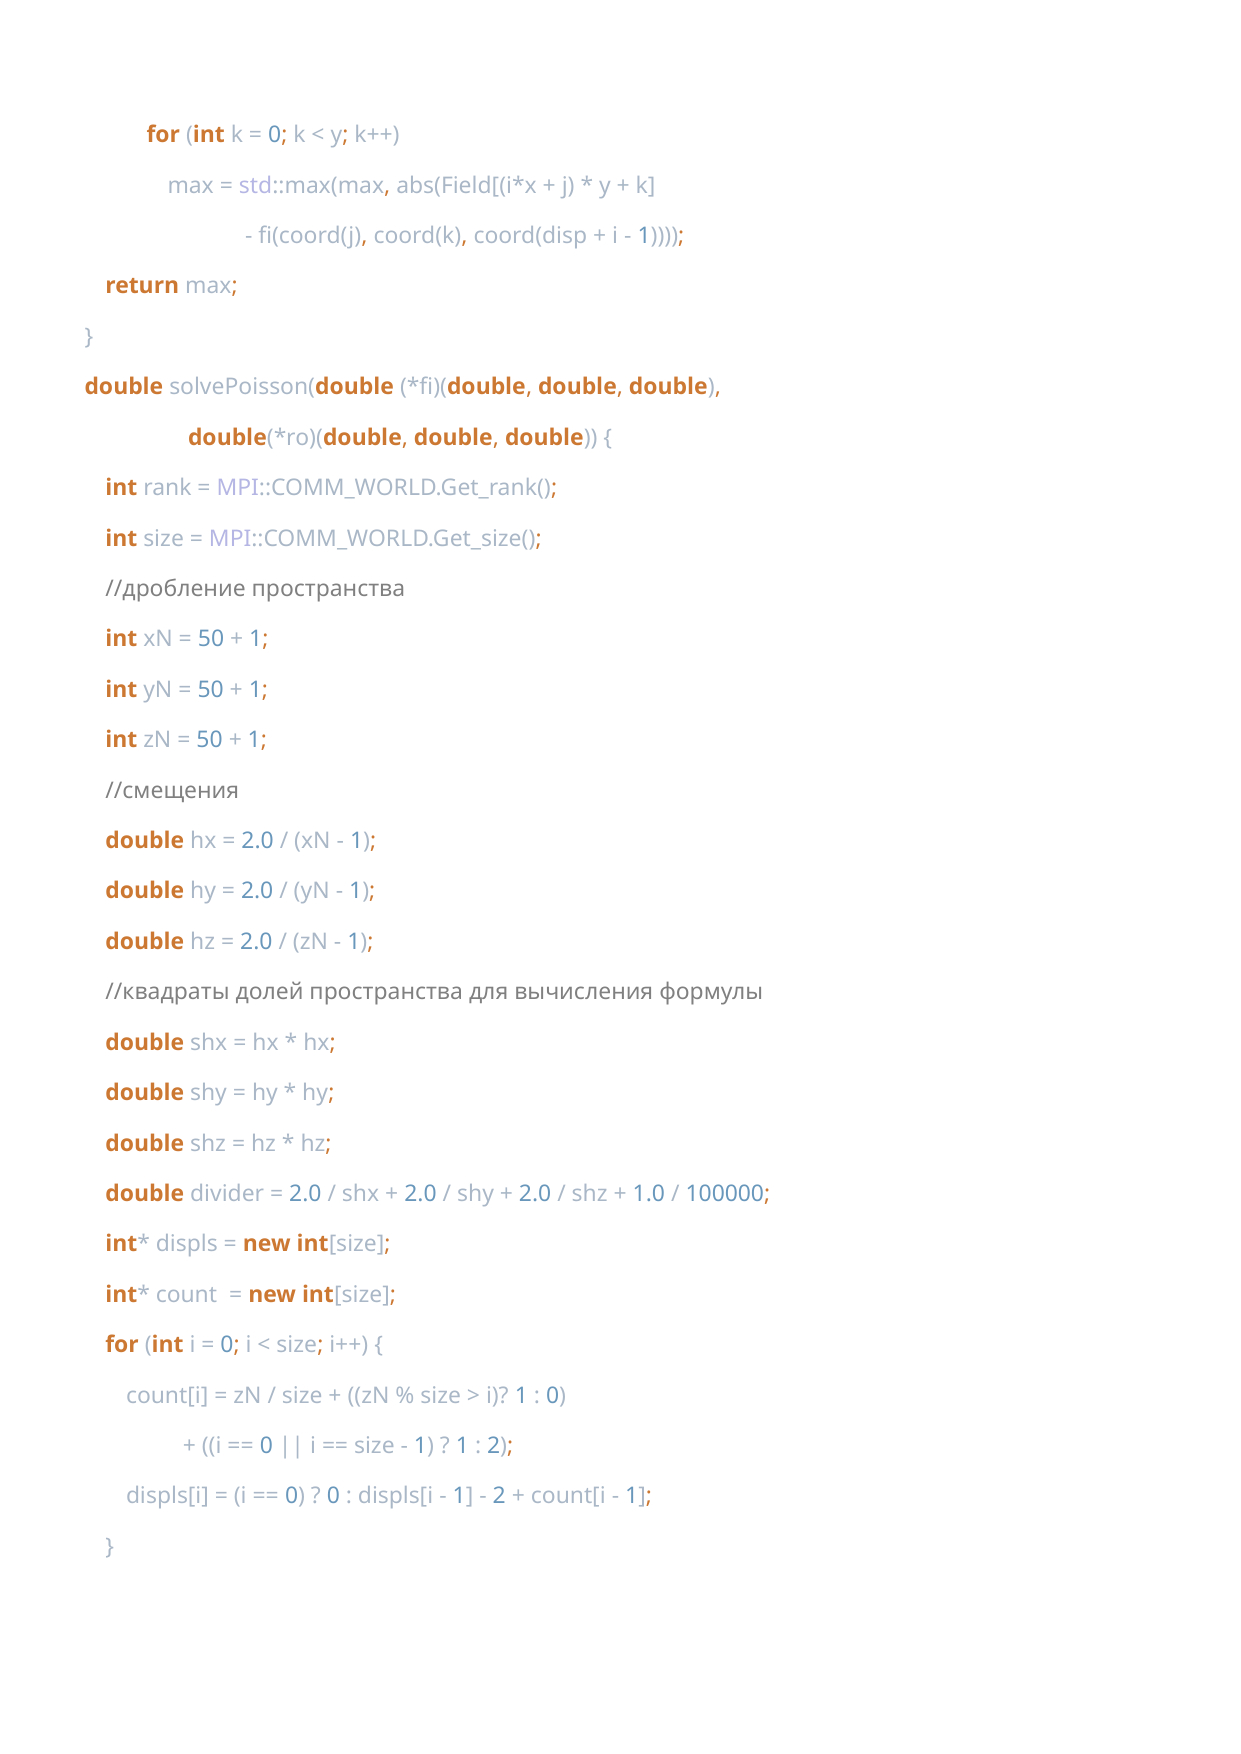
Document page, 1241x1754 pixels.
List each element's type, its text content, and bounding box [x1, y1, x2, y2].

text double(*ro)(double, double, double)) { [84, 421, 1159, 452]
text } [84, 320, 1159, 351]
text return max; [84, 269, 1159, 301]
text for (int i = 0; i < size; i++) { [84, 1328, 1159, 1359]
text int yN = 50 + 1; [84, 673, 1159, 704]
text int* count = new int[size]; [84, 1278, 1159, 1309]
text double divider = 2.0 / shx + 2.0 / shy + 2.0 / shz + 1.0 / 100000; [84, 1177, 1159, 1208]
text int zN = 50 + 1; [84, 723, 1159, 754]
text double solvePoisson(double (*fi)(double, double, double), [84, 370, 1159, 402]
text //смещения [84, 774, 1159, 805]
text - fi(coord(j), coord(k), coord(disp + i - 1)))); [84, 219, 1159, 250]
text double shy = hy * hy; [84, 1076, 1159, 1107]
text displs[i] = (i == 0) ? 0 : displs[i - 1] - 2 + count[i - 1]; [84, 1479, 1159, 1511]
text double shz = hz * hz; [84, 1127, 1159, 1158]
text double hz = 2.0 / (zN - 1); [84, 925, 1159, 956]
text int* displs = new int[size]; [84, 1227, 1159, 1259]
text //квадраты долей пространства для вычисления формулы [84, 975, 1159, 1007]
text //дробление пространства [84, 572, 1159, 603]
text int rank = MPI::COMM_WORLD.Get_rank(); [84, 471, 1159, 502]
text max = std::max(max, abs(Field[(i*x + j) * y + k] [84, 169, 1159, 200]
text int xN = 50 + 1; [84, 622, 1159, 654]
text + ((i == 0 || i == size - 1) ? 1 : 2); [84, 1429, 1159, 1460]
text for (int k = 0; k < y; k++) [84, 118, 1159, 149]
text } [84, 1530, 1159, 1561]
text double hy = 2.0 / (yN - 1); [84, 874, 1159, 906]
text int size = MPI::COMM_WORLD.Get_size(); [84, 522, 1159, 553]
text double hx = 2.0 / (xN - 1); [84, 824, 1159, 855]
text double shx = hx * hx; [84, 1026, 1159, 1057]
text count[i] = zN / size + ((zN % size > i)? 1 : 0) [84, 1379, 1159, 1410]
